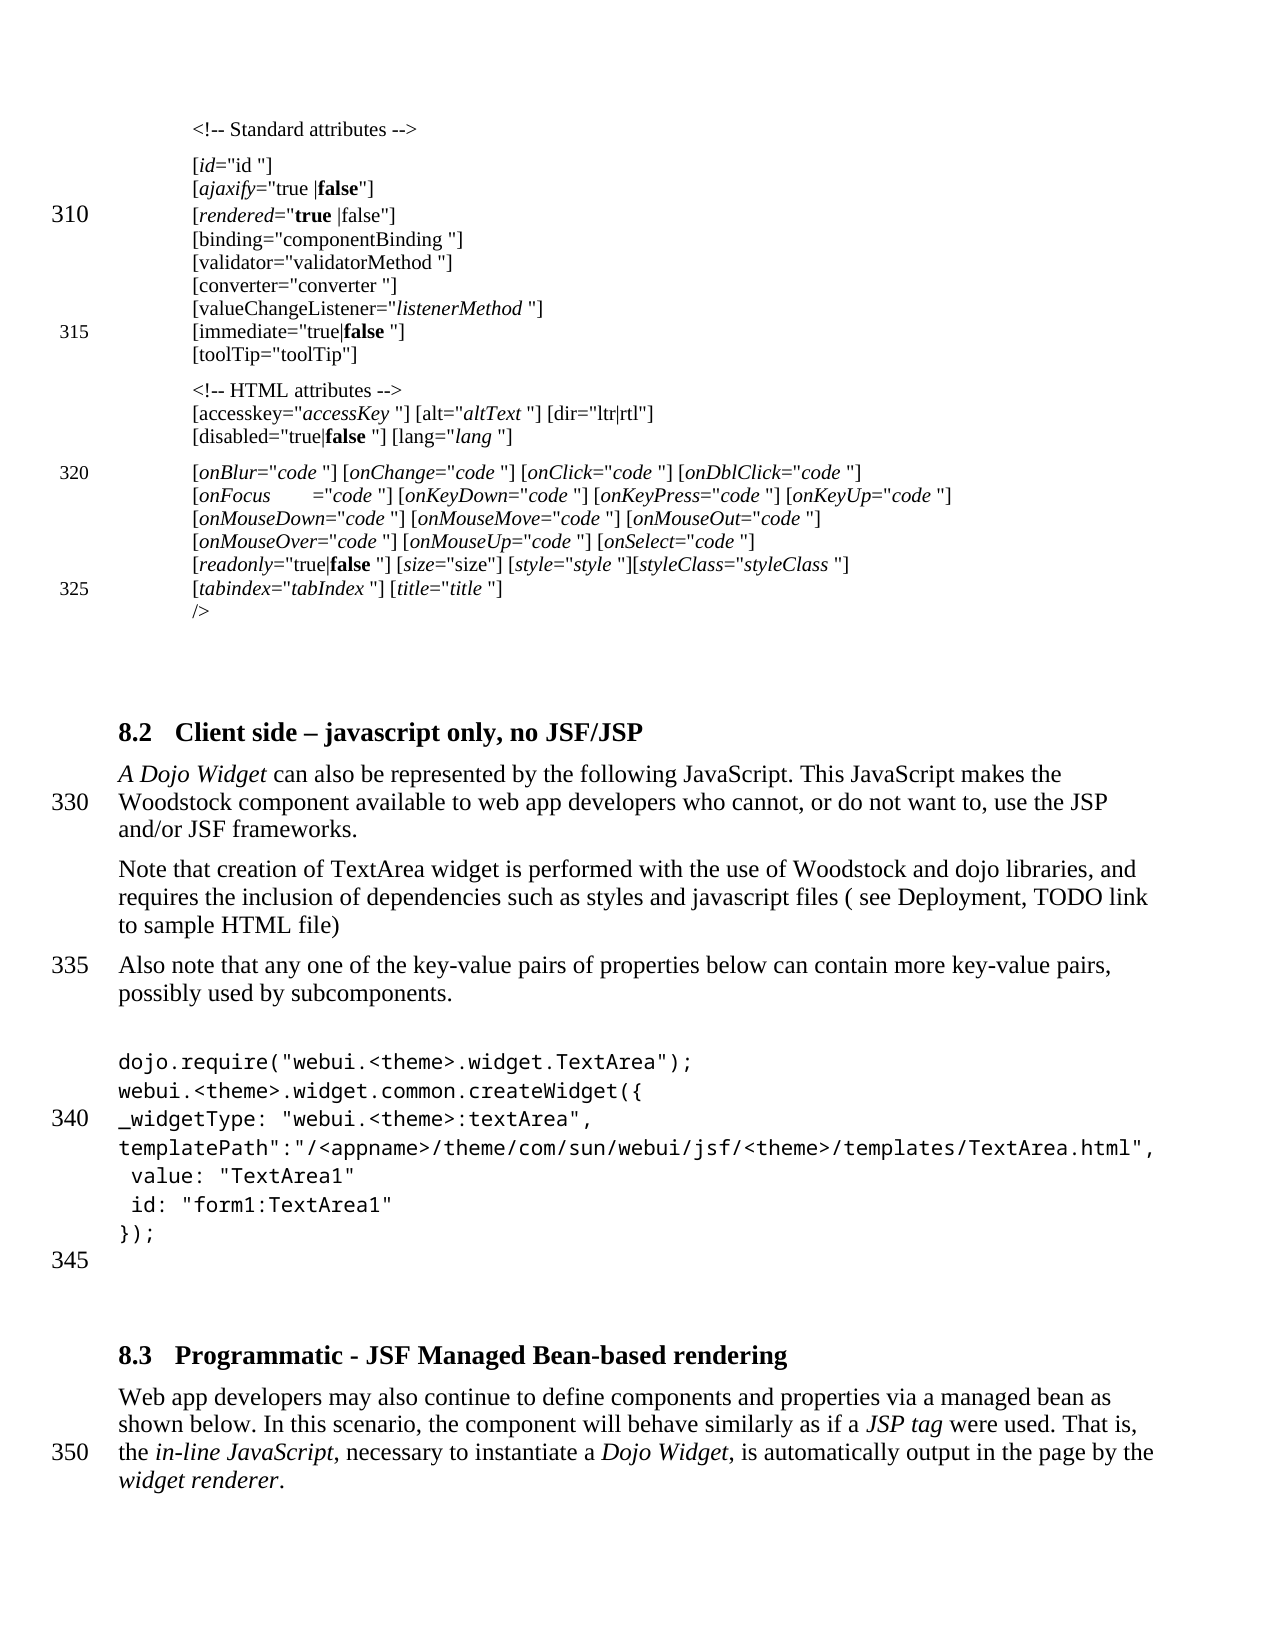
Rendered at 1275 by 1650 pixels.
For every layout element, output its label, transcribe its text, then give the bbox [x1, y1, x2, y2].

text /> [192, 599, 1157, 623]
text A Dojo Widget can also be represented by the following JavaScript. This JavaScript makes the Woodstock component available to web app developers who cannot, or do not want to, use the JSP and/or JSF frameworks. [118, 760, 1157, 843]
text [tabindex="tabIndex "] [title="title "] [192, 576, 1157, 599]
subtitle Programmatic - JSF Managed Bean-based rendering [118, 1340, 1157, 1370]
text [id="id "] [ajaxify="true |false"] [rendered="true |false"] [binding="componentBinding "] [validator="validatorMethod "] [converter="converter "] [valueChangeListener="listenerMethod "] [immediate="true|false "] [toolTip="toolTip"] [192, 154, 1157, 366]
text [readonly="true|false "] [size="size"] [style="style "][styleClass="styleClass "] [192, 553, 1157, 576]
text <!-- HTML attributes --> [accesskey="accessKey "] [alt="altText "] [dir="ltr|rtl"] [disabled="true|false "] [lang="lang "] [192, 379, 1157, 448]
text Also note that any one of the key-value pairs of properties below can contain more key-value pairs, possibly used by subcomponents. [118, 951, 1157, 1007]
text <!-- Standard attributes --> [192, 118, 1157, 141]
text dojo.require("webui.<theme>.widget.TextArea"); webui.<theme>.widget.common.createWidget({ _widgetType: "webui.<theme>:textArea", templatePath":"/<appname>/theme/com/sun/webui/jsf/<theme>/templates/TextArea.html", value: "TextArea1" id: "form1:TextArea1" }); [118, 1019, 1157, 1247]
text [onMouseOver="code "] [onMouseUp="code "] [onSelect="code "] [192, 530, 1157, 553]
text Web app developers may also continue to define components and properties via a managed bean as shown below. In this scenario, the component will behave similarly as if a JSP tag were used. That is, the in-line JavaScript, necessary to instantiate a Dojo Widget, is automatically output in the page by the widget renderer. [118, 1383, 1157, 1493]
text [onFocus ="code "] [onKeyDown="code "] [onKeyPress="code "] [onKeyUp="code "] [192, 484, 1157, 507]
text [onMouseDown="code "] [onMouseMove="code "] [onMouseOut="code "] [192, 507, 1157, 530]
subtitle Client side – javascript only, no JSF/JSP [118, 717, 1157, 747]
text [onBlur="code "] [onChange="code "] [onClick="code "] [onDblClick="code "] [192, 461, 1157, 484]
text Note that creation of TextArea widget is performed with the use of Woodstock and dojo libraries, and requires the inclusion of dependencies such as styles and javascript files ( see Deployment, TODO link to sample HTML file) [118, 856, 1157, 939]
